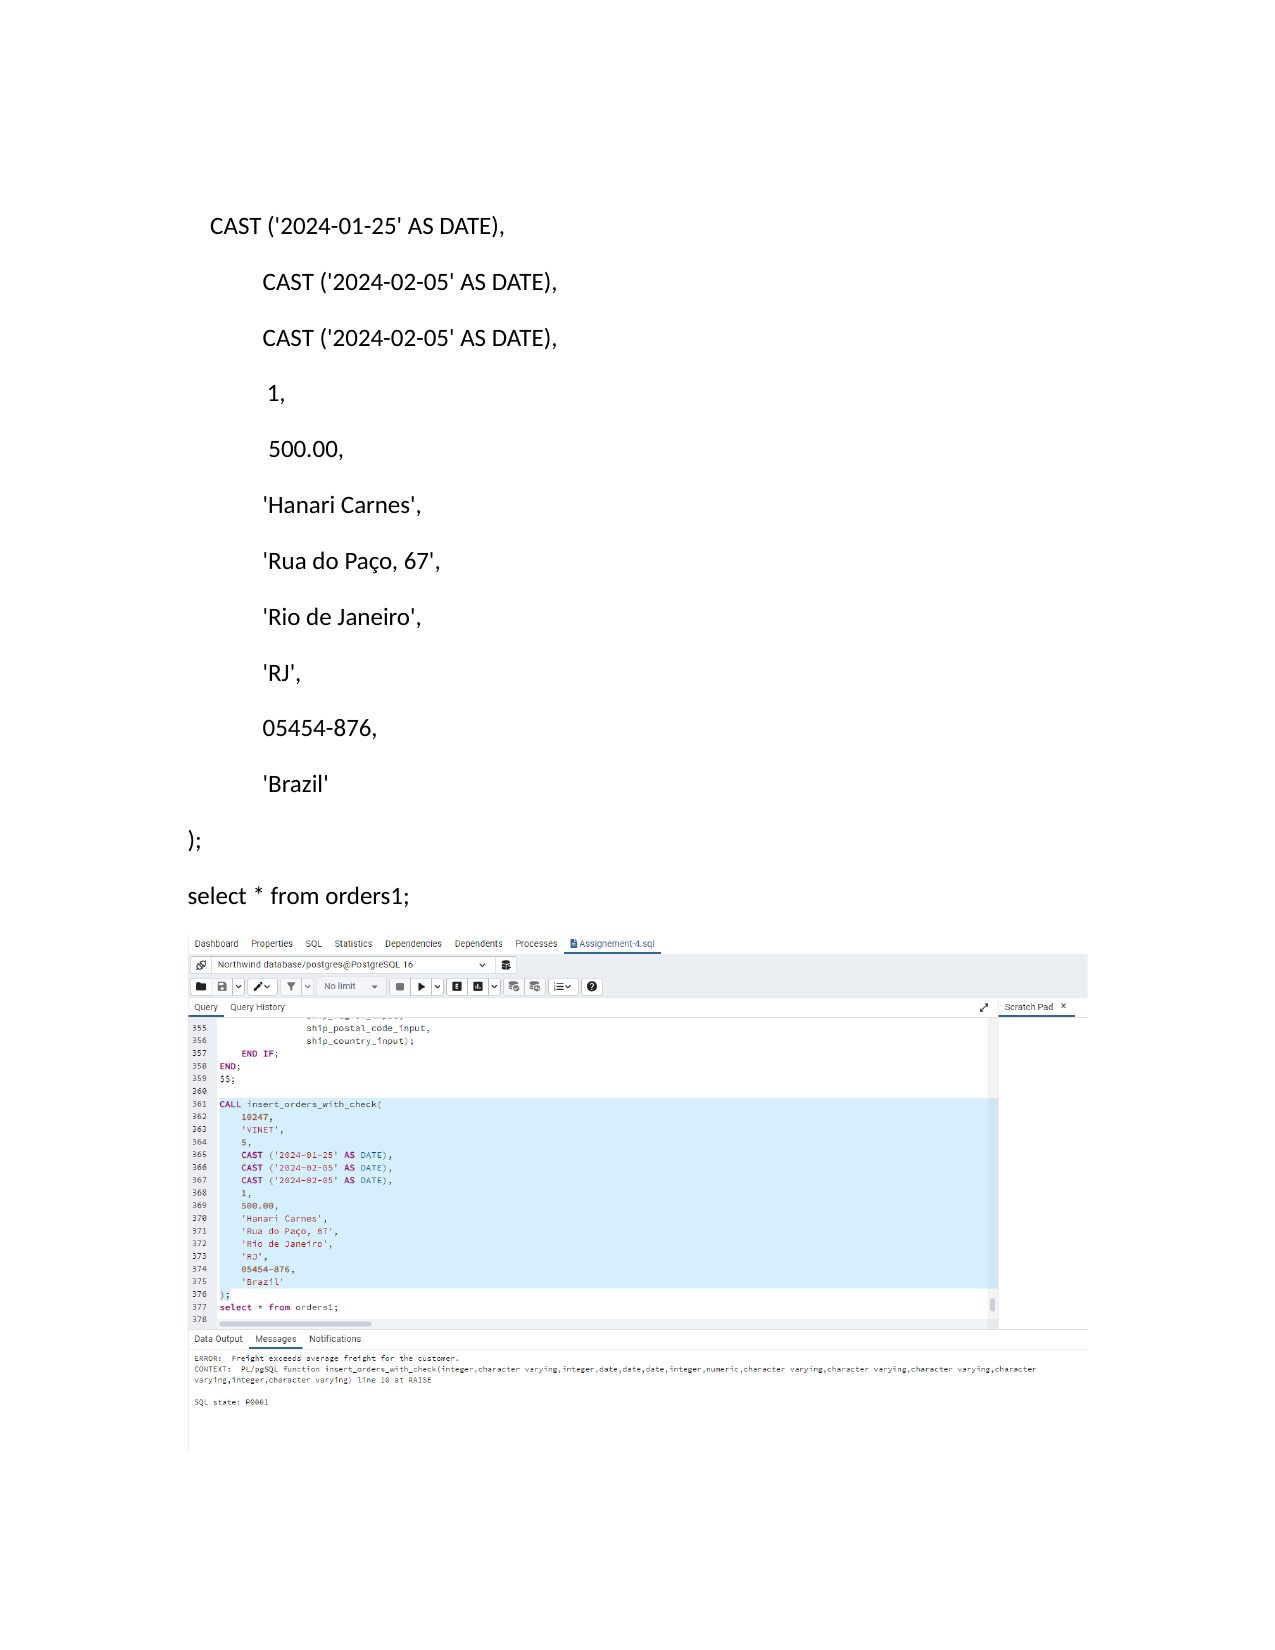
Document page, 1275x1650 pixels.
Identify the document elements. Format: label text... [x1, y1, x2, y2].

text select * from orders1; [187, 880, 1087, 911]
text 'Rua do Paço, 67', [187, 545, 1087, 576]
text 1, [187, 377, 1087, 408]
text 'Brazil' [187, 768, 1087, 799]
text CAST ('2024-02-05' AS DATE), [187, 322, 1087, 352]
text 'Rio de Janeiro', [187, 601, 1087, 631]
text 500.00, [187, 433, 1087, 464]
picture [187, 935, 1088, 1450]
text 'RJ', [187, 657, 1087, 687]
text CAST ('2024-02-05' AS DATE), [187, 266, 1087, 296]
text ); [187, 824, 1087, 855]
text 05454-876, [187, 712, 1087, 743]
text CAST ('2024-01-25' AS DATE), [187, 210, 1087, 241]
text 'Hanari Carnes', [187, 489, 1087, 520]
